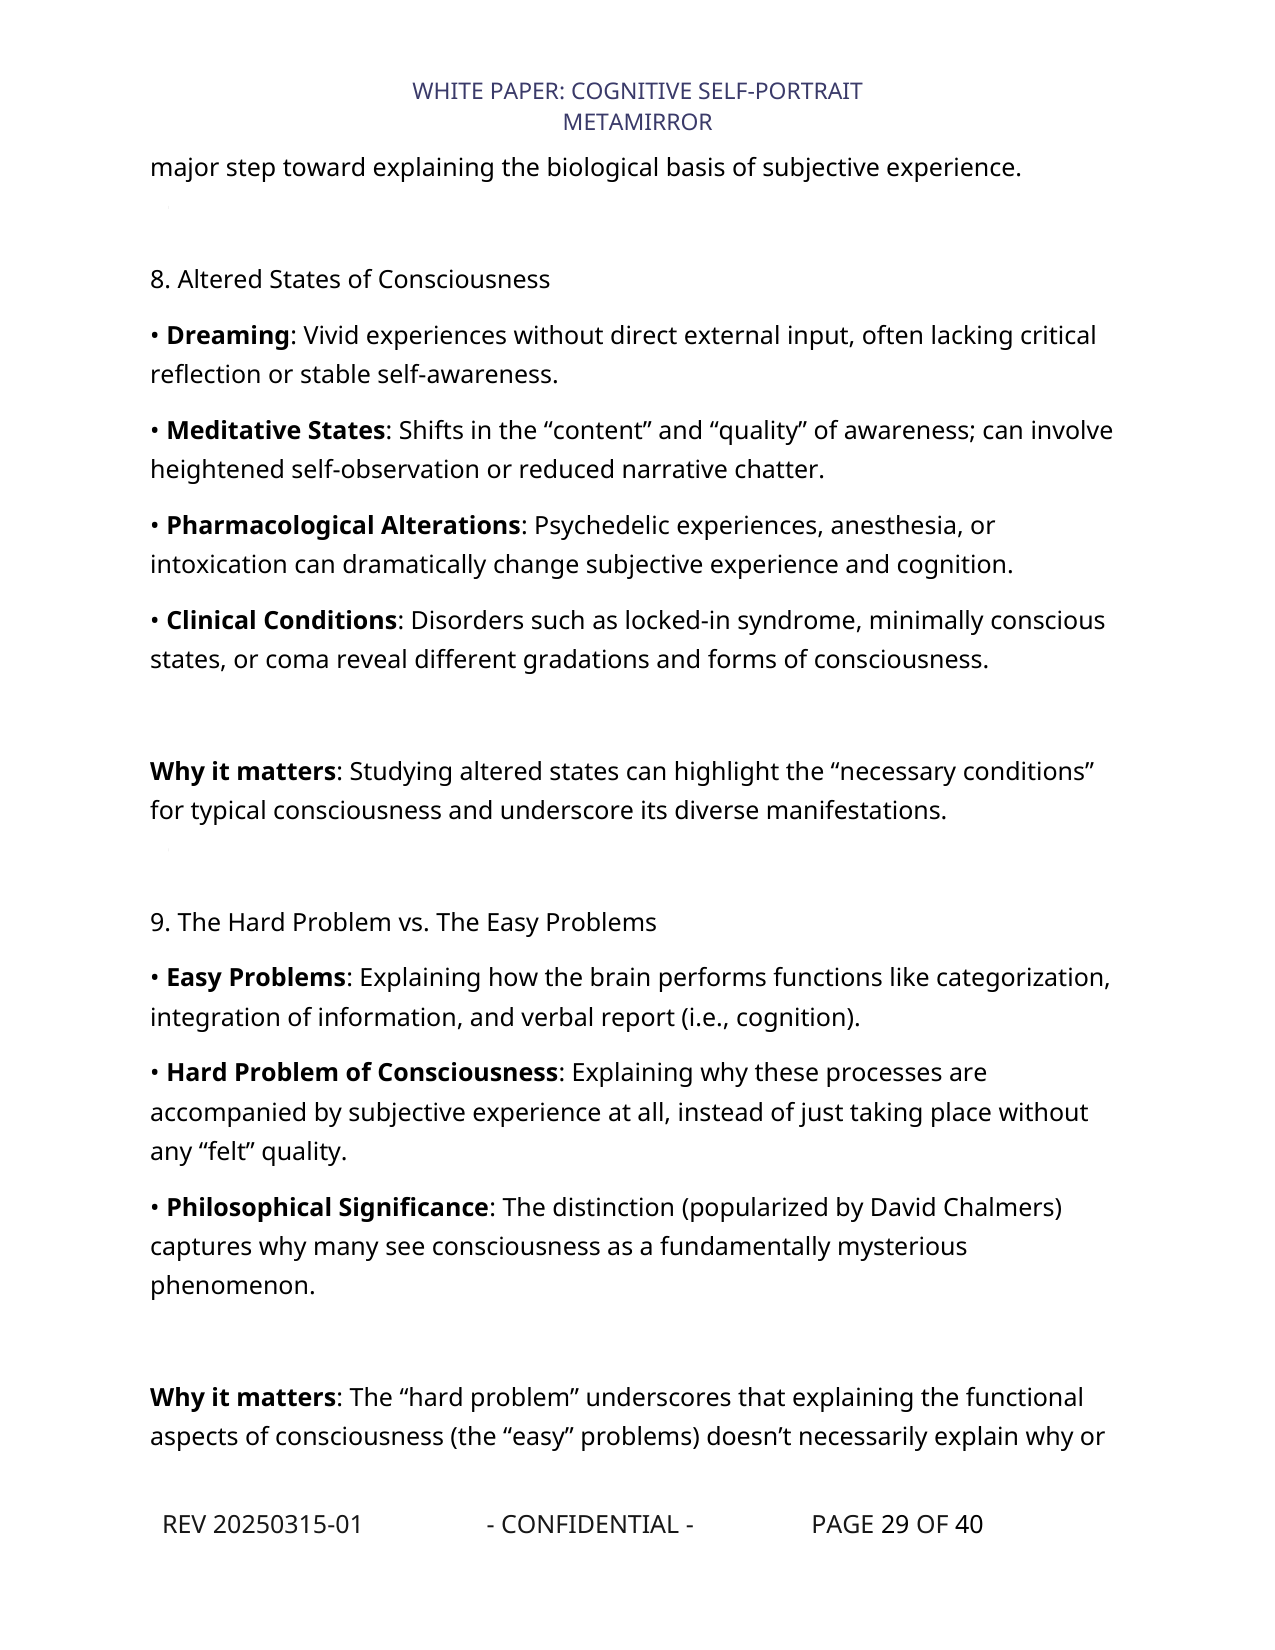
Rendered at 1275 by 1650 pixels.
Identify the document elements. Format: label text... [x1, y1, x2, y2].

text • Meditative States: Shifts in the “content” and “quality” of awareness; can involve heightened self-observation or reduced narrative chatter. [150, 412, 1125, 486]
text • Hard Problem of Consciousness: Explaining why these processes are accompanied by subjective experience at all, instead of just taking place without any “felt” quality. [150, 1055, 1125, 1167]
text • Clinical Conditions: Disorders such as locked-in syndrome, minimally conscious states, or coma reveal different gradations and forms of consciousness. [150, 602, 1125, 676]
text major step toward explaining the biological basis of subjective experience. [150, 150, 1125, 184]
text Why it matters: The “hard problem” underscores that explaining the functional aspects of consciousness (the “easy” problems) doesn’t necessarily explain why or [150, 1379, 1125, 1452]
text 8. Altered States of Consciousness [150, 262, 1125, 296]
text • Pharmacological Alterations: Psychedelic experiences, anesthesia, or intoxication can dramatically change subjective experience and cognition. [150, 507, 1125, 581]
text • Dreaming: Vivid experiences without direct external input, often lacking critical reflection or stable self-awareness. [150, 317, 1125, 391]
text 9. The Hard Problem vs. The Easy Problems [150, 904, 1125, 938]
text • Easy Problems: Explaining how the brain performs functions like categorization, integration of information, and verbal report (i.e., cognition). [150, 960, 1125, 1033]
text • Philosophical Significance: The distinction (popularized by David Chalmers) captures why many see consciousness as a fundamentally mysterious phenomenon. [150, 1189, 1125, 1302]
text Why it matters: Studying altered states can highlight the “necessary conditions” for typical consciousness and underscore its diverse manifestations. [150, 753, 1125, 827]
